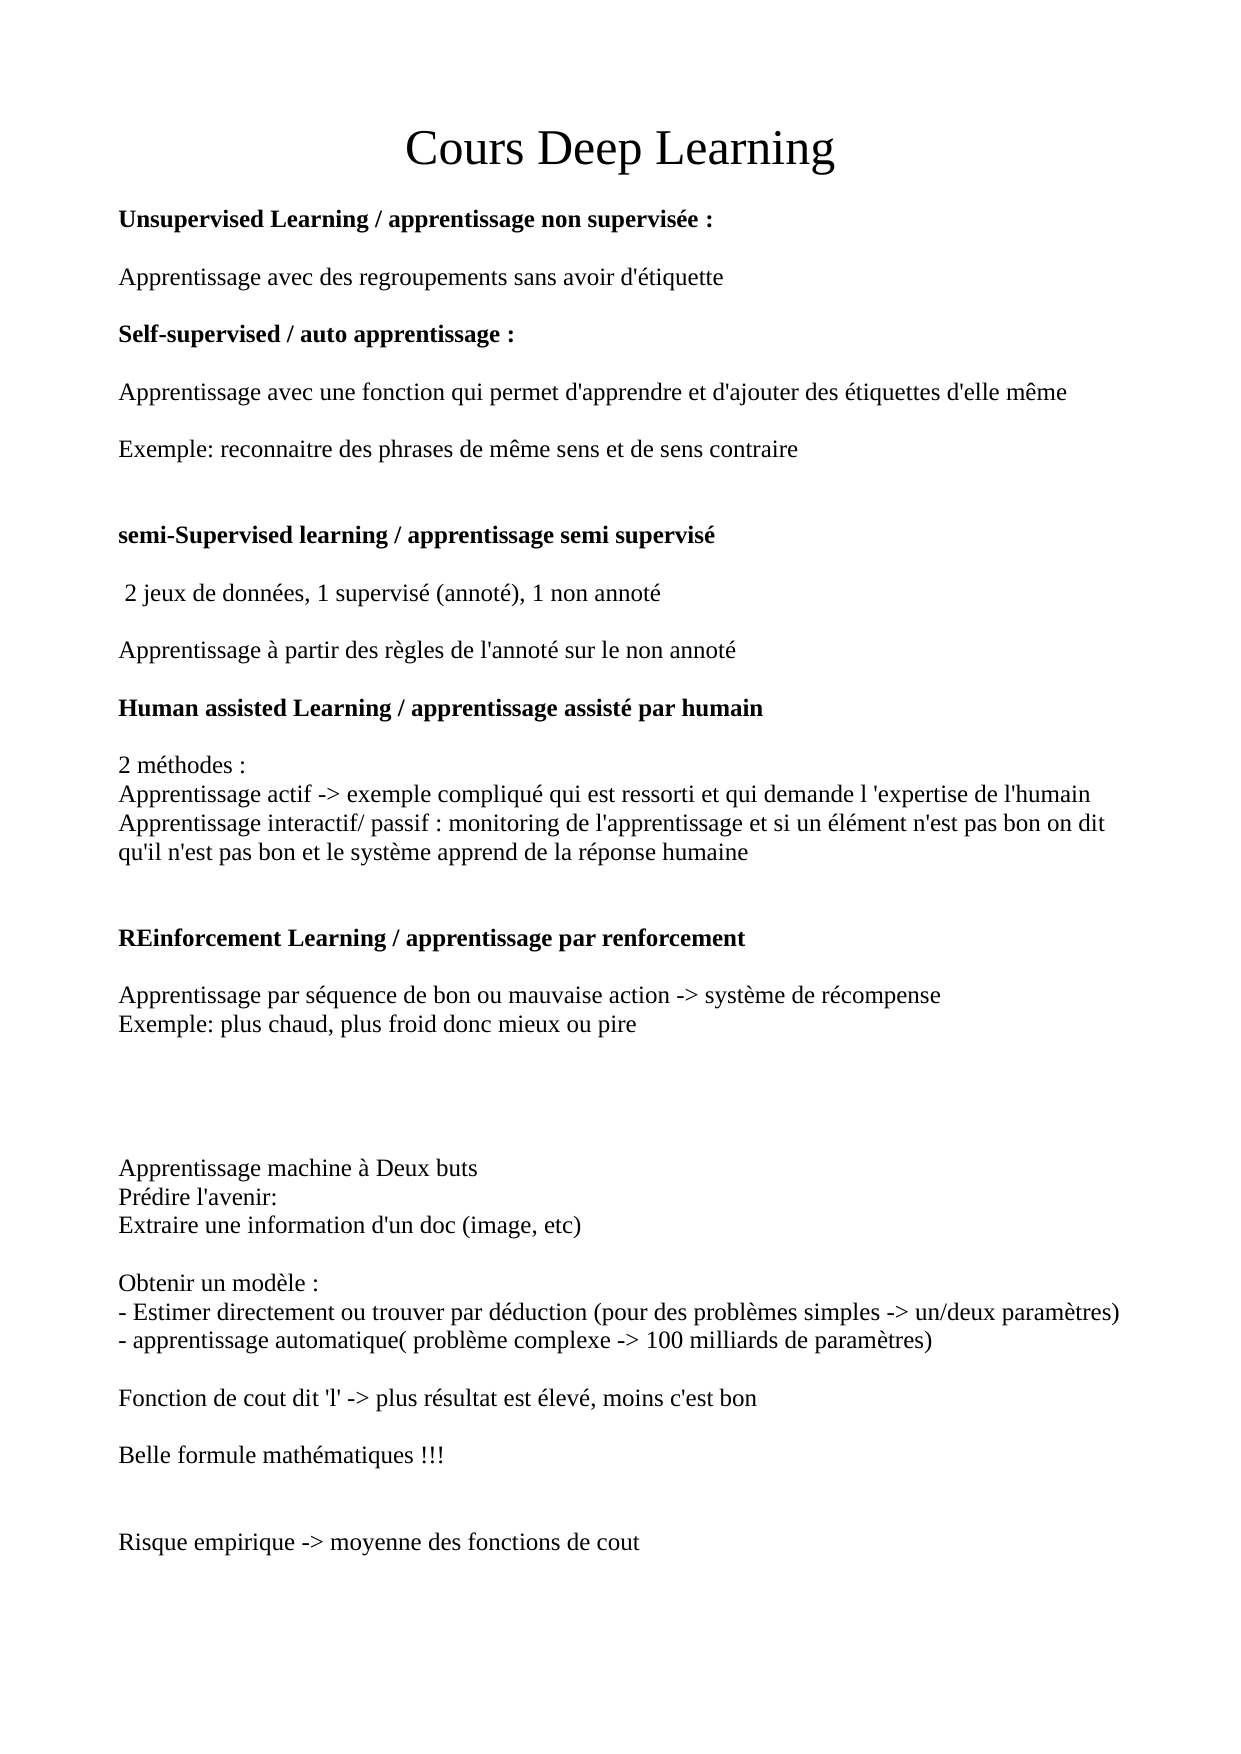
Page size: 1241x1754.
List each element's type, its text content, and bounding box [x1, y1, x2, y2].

text Prédire l'avenir: [118, 1182, 1122, 1211]
text Exemple: reconnaitre des phrases de même sens et de sens contraire [118, 434, 1122, 463]
text Belle formule mathématiques !!! [118, 1441, 1122, 1469]
text - Estimer directement ou trouver par déduction (pour des problèmes simples -> un/deux paramètres) [118, 1297, 1122, 1326]
text 2 jeux de données, 1 supervisé (annoté), 1 non annoté [118, 578, 1122, 607]
text Risque empirique -> moyenne des fonctions de cout [118, 1527, 1122, 1556]
text Apprentissage par séquence de bon ou mauvaise action -> système de récompense [118, 981, 1122, 1009]
text Human assisted Learning / apprentissage assisté par humain [118, 693, 1122, 722]
text Apprentissage machine à Deux buts [118, 1153, 1122, 1182]
text Apprentissage à partir des règles de l'annoté sur le non annoté [118, 636, 1122, 664]
text Apprentissage interactif/ passif : monitoring de l'apprentissage et si un élément n'est pas bon on dit qu'il n'est pas bon et le système apprend de la réponse humaine [118, 808, 1122, 866]
text Apprentissage actif -> exemple compliqué qui est ressorti et qui demande l 'expertise de l'humain [118, 779, 1122, 808]
text Apprentissage avec une fonction qui permet d'apprendre et d'ajouter des étiquettes d'elle même [118, 377, 1122, 406]
text Self-supervised / auto apprentissage : [118, 319, 1122, 348]
text semi-Supervised learning / apprentissage semi supervisé [118, 521, 1122, 549]
text Apprentissage avec des regroupements sans avoir d'étiquette [118, 262, 1122, 291]
text - apprentissage automatique( problème complexe -> 100 milliards de paramètres) [118, 1326, 1122, 1354]
text Cours Deep Learning [118, 118, 1122, 176]
text Unsupervised Learning / apprentissage non supervisée : [118, 204, 1122, 233]
text Extraire une information d'un doc (image, etc) [118, 1211, 1122, 1239]
text Obtenir un modèle : [118, 1268, 1122, 1297]
text Fonction de cout dit 'l' -> plus résultat est élevé, moins c'est bon [118, 1383, 1122, 1412]
text REinforcement Learning / apprentissage par renforcement [118, 923, 1122, 952]
text 2 méthodes : [118, 751, 1122, 779]
text Exemple: plus chaud, plus froid donc mieux ou pire [118, 1009, 1122, 1038]
